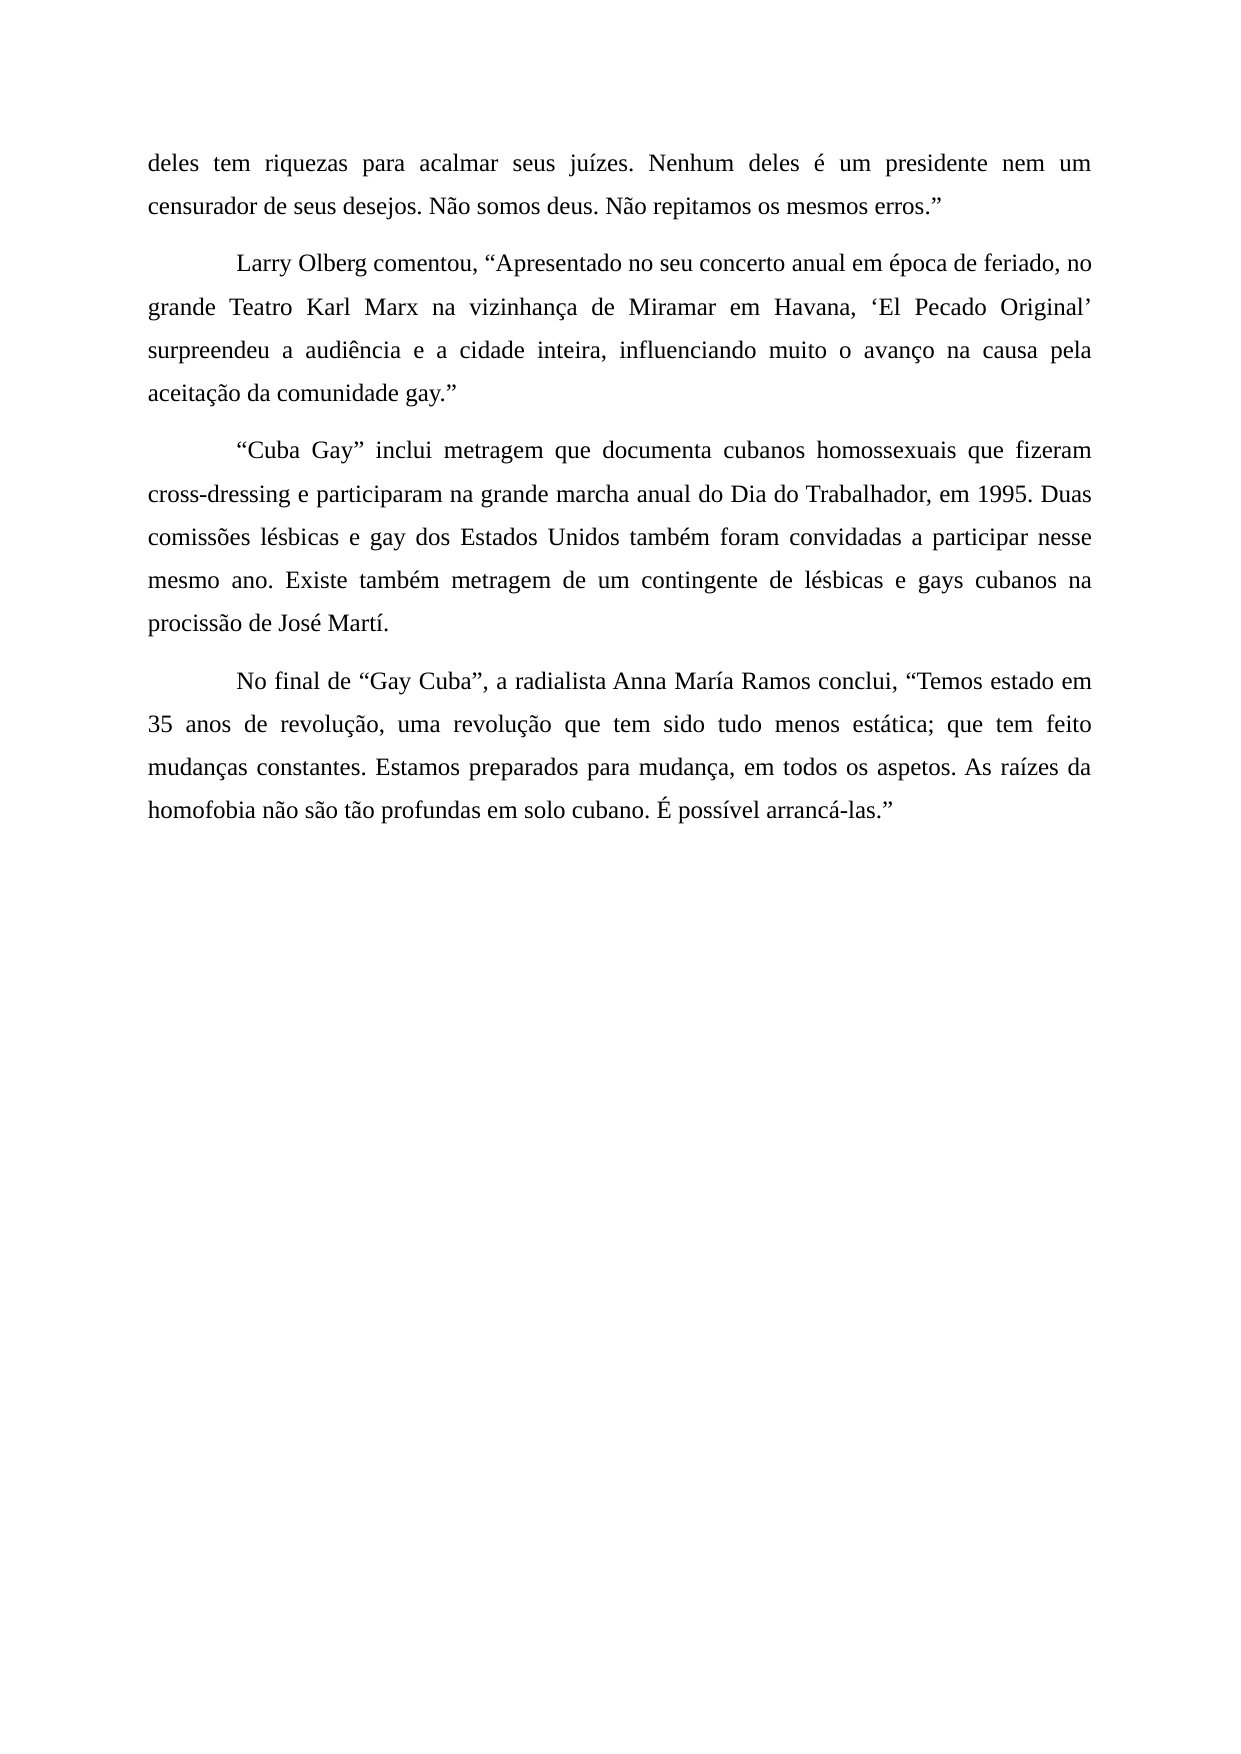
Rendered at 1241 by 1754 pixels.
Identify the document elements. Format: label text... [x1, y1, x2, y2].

text deles tem riquezas para acalmar seus juízes. Nenhum deles é um presidente nem um censurador de seus desejos. Não somos deus. Não repitamos os mesmos erros.” [148, 148, 1093, 219]
text “Cuba Gay” inclui metragem que documenta cubanos homossexuais que fizeram cross-dressing e participaram na grande marcha anual do Dia do Trabalhador, em 1995. Duas comissões lésbicas e gay dos Estados Unidos também foram convidadas a participar nesse mesmo ano. Existe também metragem de um contingente de lésbicas e gays cubanos na procissão de José Martí. [148, 436, 1093, 637]
text Larry Olberg comentou, “Apresentado no seu concerto anual em época de feriado, no grande Teatro Karl Marx na vizinhança de Miramar em Havana, ‘El Pecado Original’ surpreendeu a audiência e a cidade inteira, influenciando muito o avanço na causa pela aceitação da comunidade gay.” [148, 248, 1093, 407]
text No final de “Gay Cuba”, a radialista Anna María Ramos conclui, “Temos estado em 35 anos de revolução, uma revolução que tem sido tudo menos estática; que tem feito mudanças constantes. Estamos preparados para mudança, em todos os aspetos. As raízes da homofobia não são tão profundas em solo cubano. É possível arrancá-las.” [148, 666, 1093, 824]
